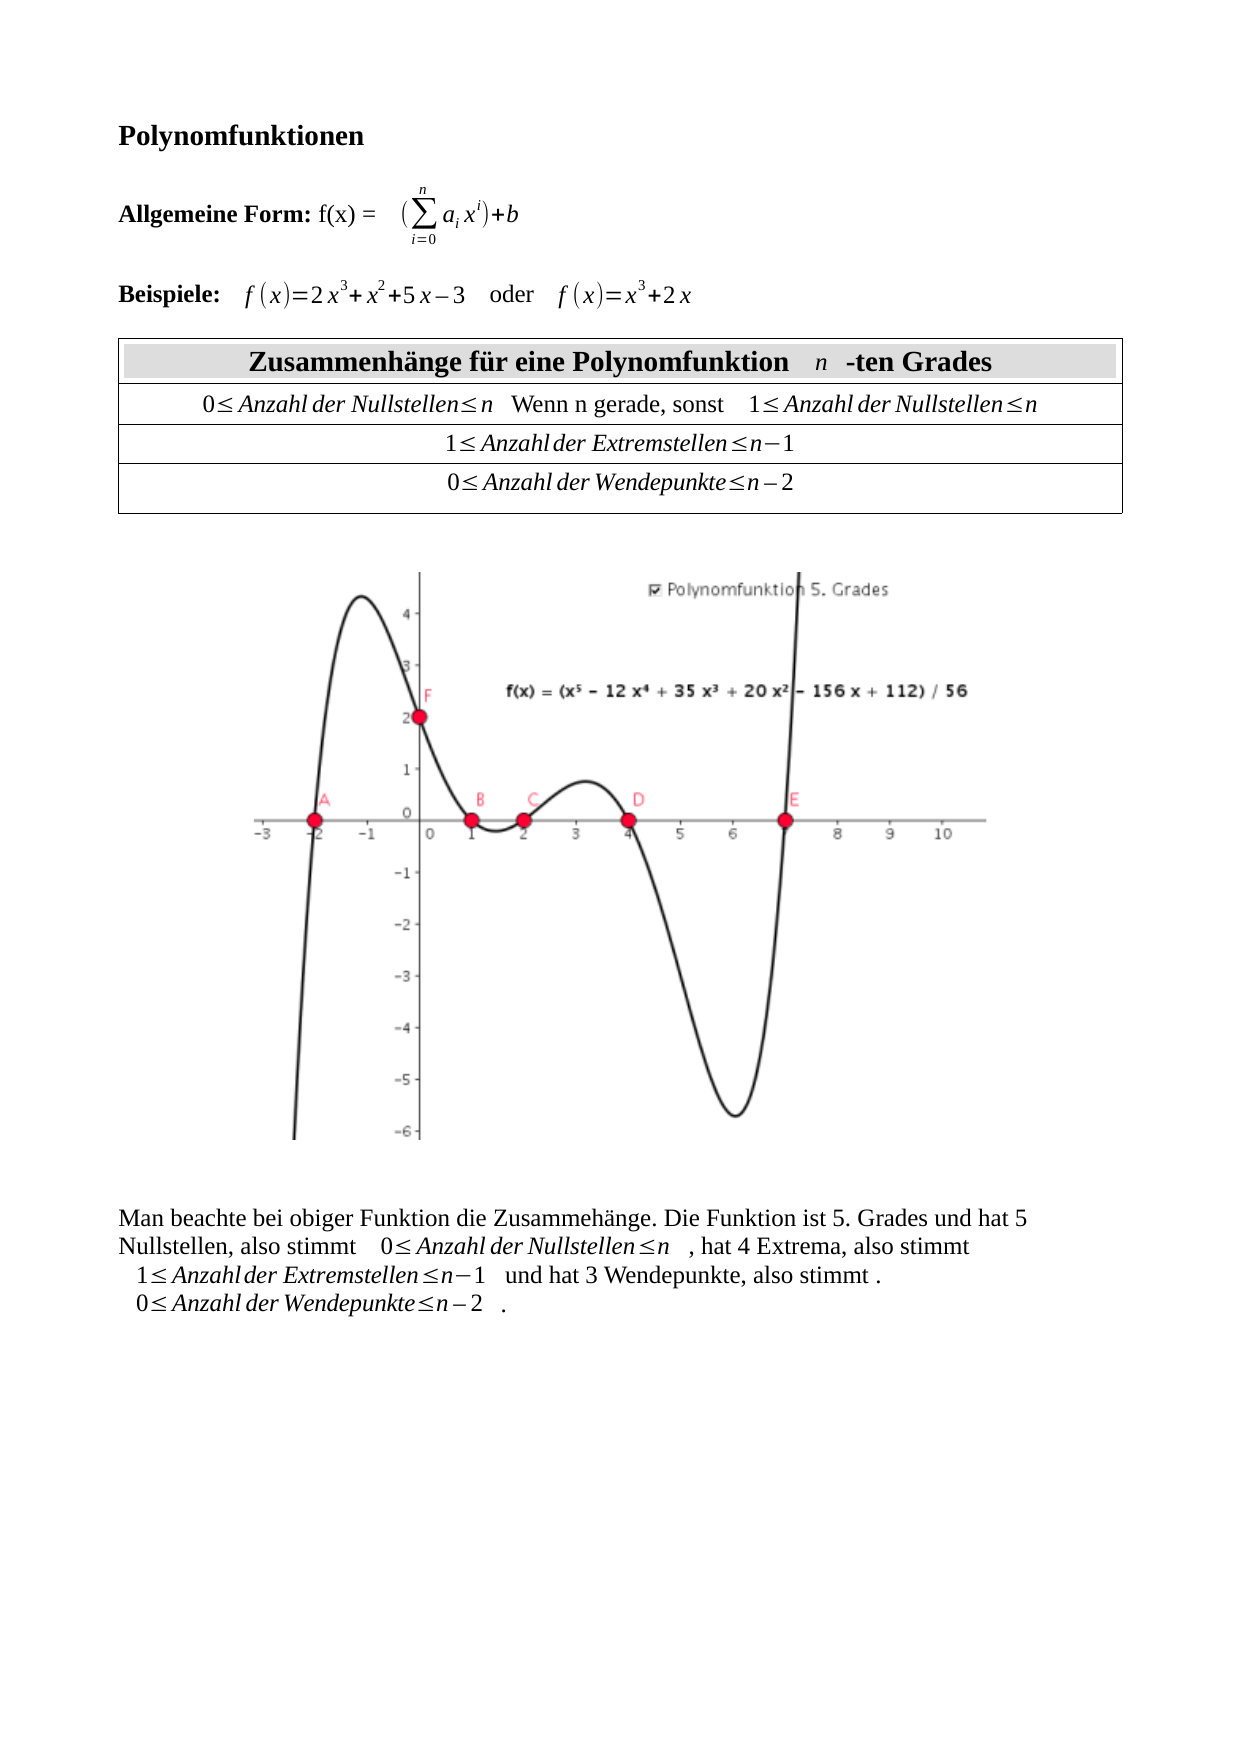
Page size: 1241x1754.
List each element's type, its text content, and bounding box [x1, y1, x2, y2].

text Polynomfunktionen [118, 118, 1122, 152]
text Allgemeine Form: f(x) = [118, 180, 1122, 248]
table_cell Wenn n gerade, sonst [119, 384, 1122, 424]
table_header Zusammenhänge für eine Polynomfunktion -ten Grades [119, 339, 1122, 383]
text . [118, 1289, 1122, 1318]
text Beispiele: oder [118, 276, 1122, 309]
text Man beachte bei obiger Funktion die Zusammehänge. Die Funktion ist 5. Grades und hat 5 Nullstellen, also stimmt , hat 4 Extrema, also stimmt und hat 3 Wendepunkte, also stimmt . [118, 1203, 1122, 1289]
table_cell [119, 425, 1122, 463]
table_cell [119, 464, 1122, 513]
picture [253, 572, 987, 1140]
